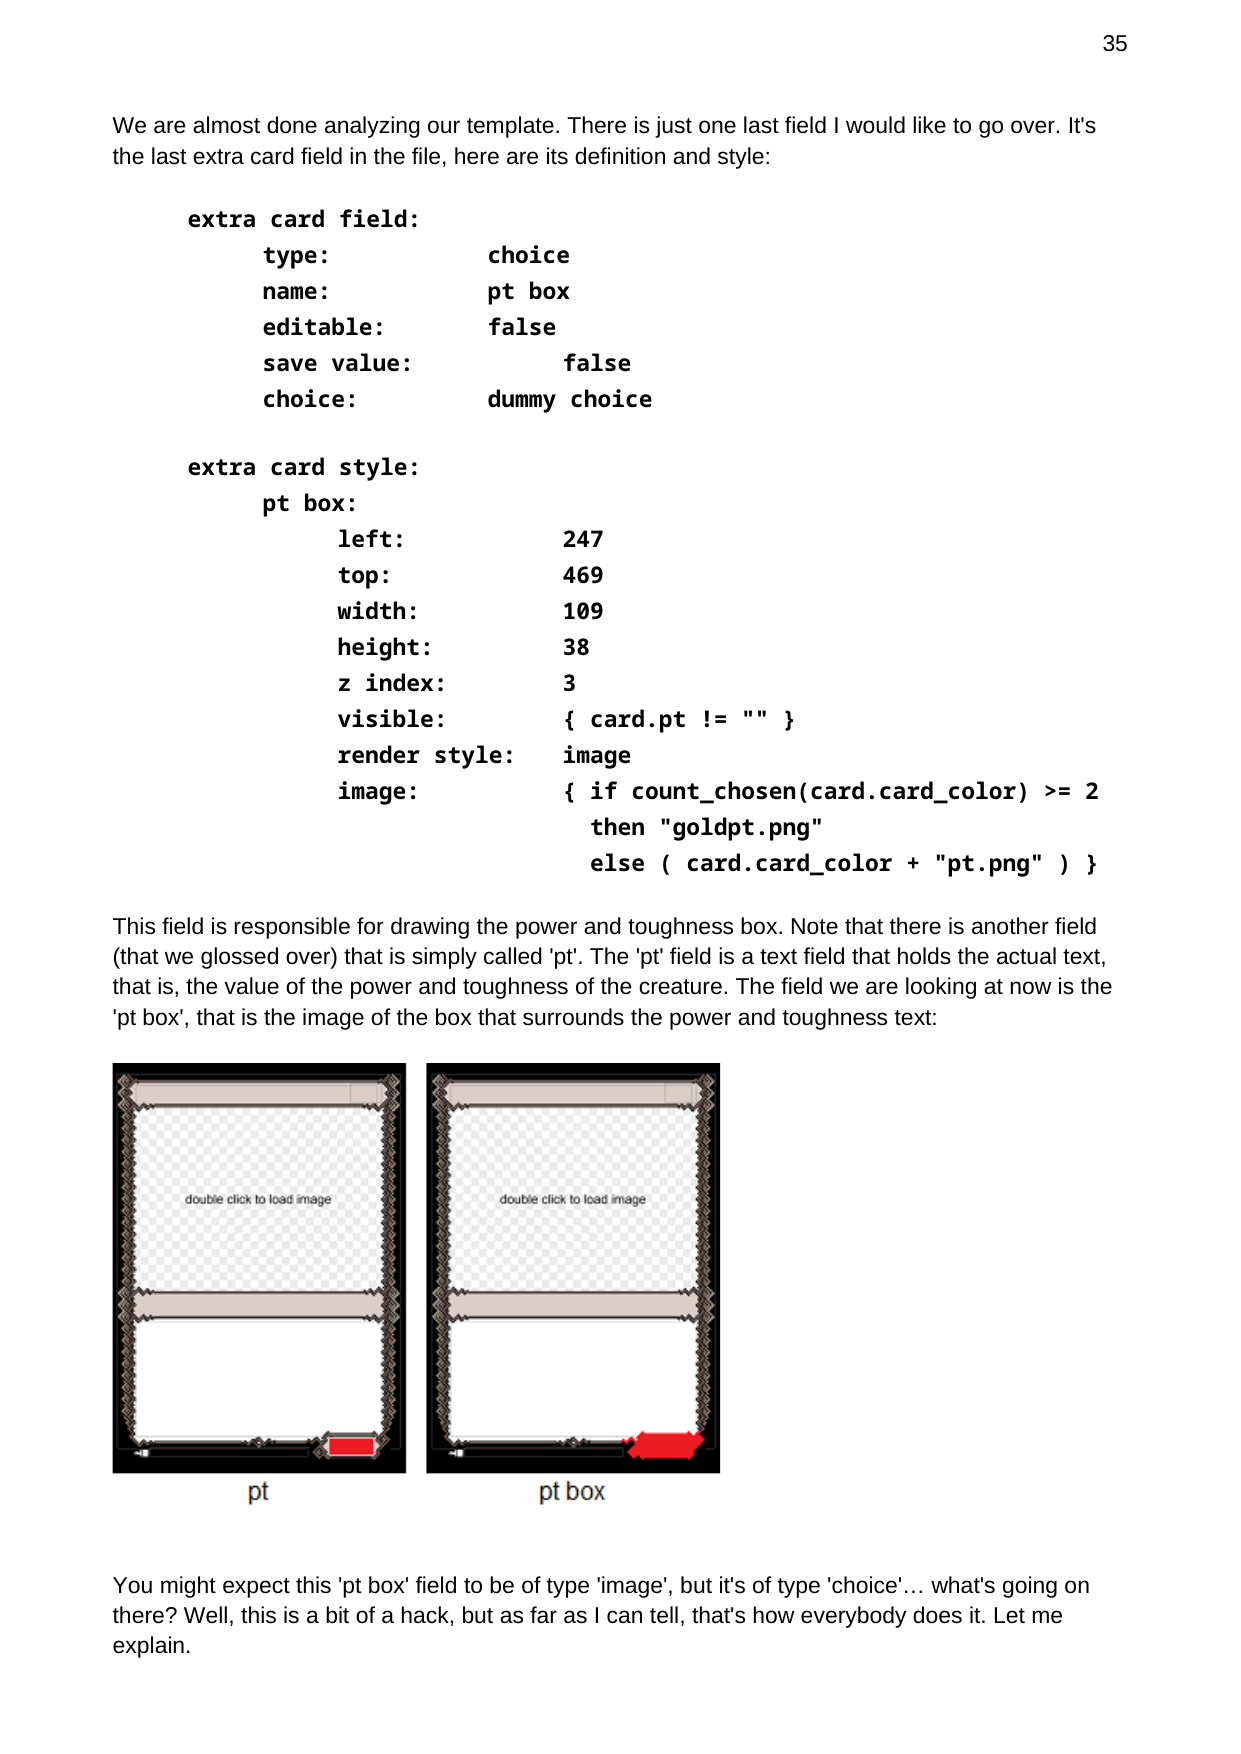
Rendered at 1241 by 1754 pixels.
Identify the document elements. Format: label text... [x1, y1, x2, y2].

text type: choice [112, 239, 1128, 270]
text This field is responsible for drawing the power and toughness box. Note that there is another field (that we glossed over) that is simply called 'pt'. The 'pt' field is a text field that holds the actual text, that is, the value of the power and toughness of the creature. The field we are looking at now is the 'pt box', that is the image of the box that surrounds the power and toughness text: [112, 913, 1128, 1030]
text choice: dummy choice [112, 383, 1128, 414]
text height: 38 [112, 631, 1128, 662]
text left: 247 [112, 523, 1128, 554]
text render style: image [112, 739, 1128, 770]
text save value: false [112, 347, 1128, 378]
picture [112, 1063, 721, 1508]
text pt box: [112, 487, 1128, 518]
text else ( card.card_color + "pt.png" ) } [112, 847, 1128, 878]
text image: { if count_chosen(card.card_color) >= 2 [112, 775, 1128, 806]
text You might expect this 'pt box' field to be of type 'image', but it's of type 'choice'… what's going on there? Well, this is a bit of a hack, but as far as I can tell, that's how everybody does it. Let me explain. [112, 1572, 1128, 1659]
text width: 109 [112, 595, 1128, 626]
text top: 469 [112, 559, 1128, 590]
text then "goldpt.png" [112, 811, 1128, 842]
text visible: { card.pt != "" } [112, 703, 1128, 734]
text editable: false [112, 311, 1128, 342]
text extra card style: [112, 451, 1128, 483]
text We are almost done analyzing our template. There is just one last field I would like to go over. It's the last extra card field in the file, here are its definition and style: [112, 112, 1128, 169]
text name: pt box [112, 275, 1128, 306]
text extra card field: [112, 203, 1128, 234]
text z index: 3 [112, 667, 1128, 698]
